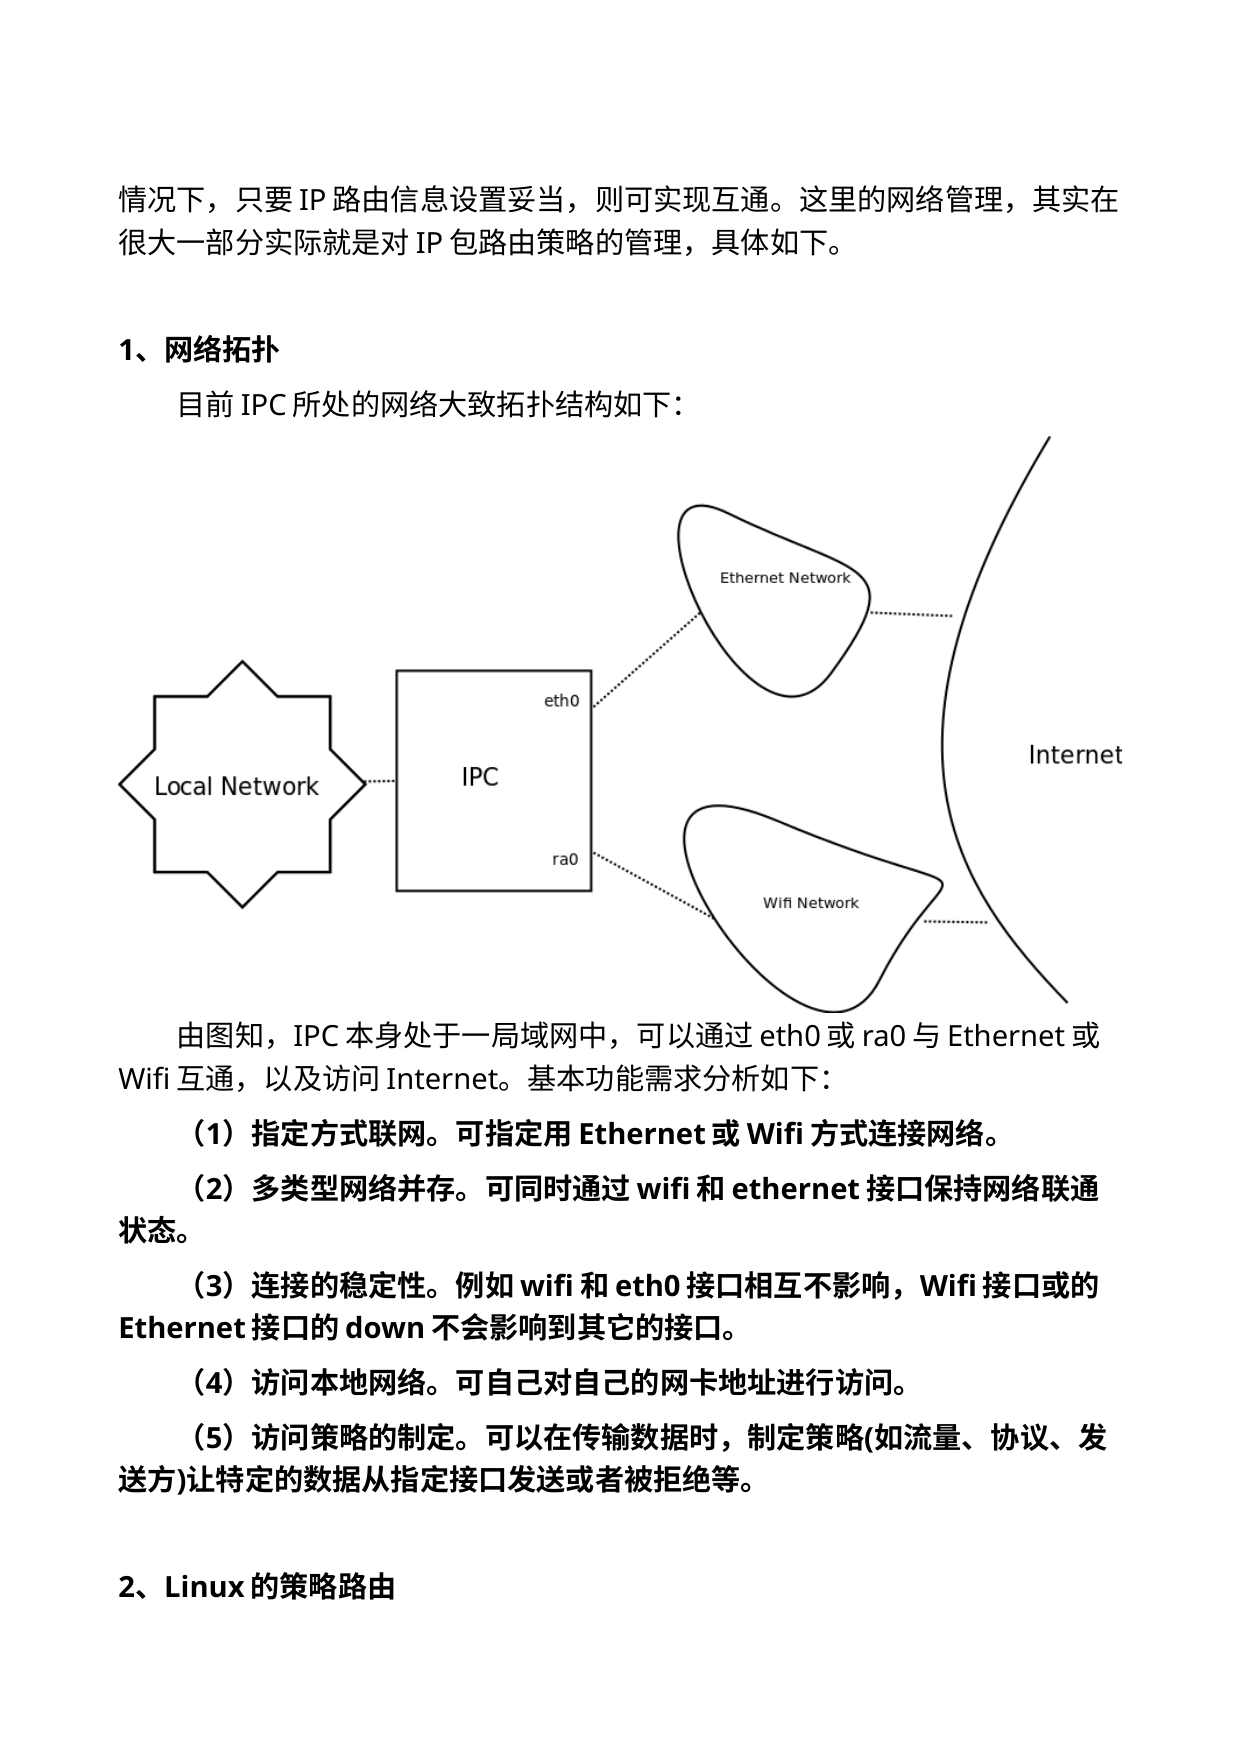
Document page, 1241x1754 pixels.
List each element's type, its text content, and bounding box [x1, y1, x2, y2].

text （4）访问本地网络。可自己对自己的网卡地址进行访问。 [118, 1360, 1122, 1402]
text 情况下，只要IP路由信息设置妥当，则可实现互通。这里的网络管理，其实在很大一部分实际就是对IP包路由策略的管理，具体如下。 [118, 177, 1122, 262]
text 目前IPC所处的网络大致拓扑结构如下： [118, 381, 1122, 423]
text （3）连接的稳定性。例如wifi和eth0接口相互不影响，Wifi接口或的Ethernet接口的down不会影响到其它的接口。 [118, 1262, 1122, 1347]
text 由图知，IPC本身处于一局域网中，可以通过eth0或ra0与Ethernet或Wifi互通，以及访问Internet。基本功能需求分析如下： [118, 1013, 1122, 1098]
picture [118, 436, 1123, 1013]
text 2、Linux的策略路由 [118, 1564, 1122, 1606]
text （5）访问策略的制定。可以在传输数据时，制定策略(如流量、协议、发送方)让特定的数据从指定接口发送或者被拒绝等。 [118, 1414, 1122, 1499]
text 1、网络拓扑 [118, 326, 1122, 369]
text （2）多类型网络并存。可同时通过wifi和ethernet接口保持网络联通状态。 [118, 1165, 1122, 1250]
text （1）指定方式联网。可指定用Ethernet或Wifi方式连接网络。 [118, 1110, 1122, 1153]
